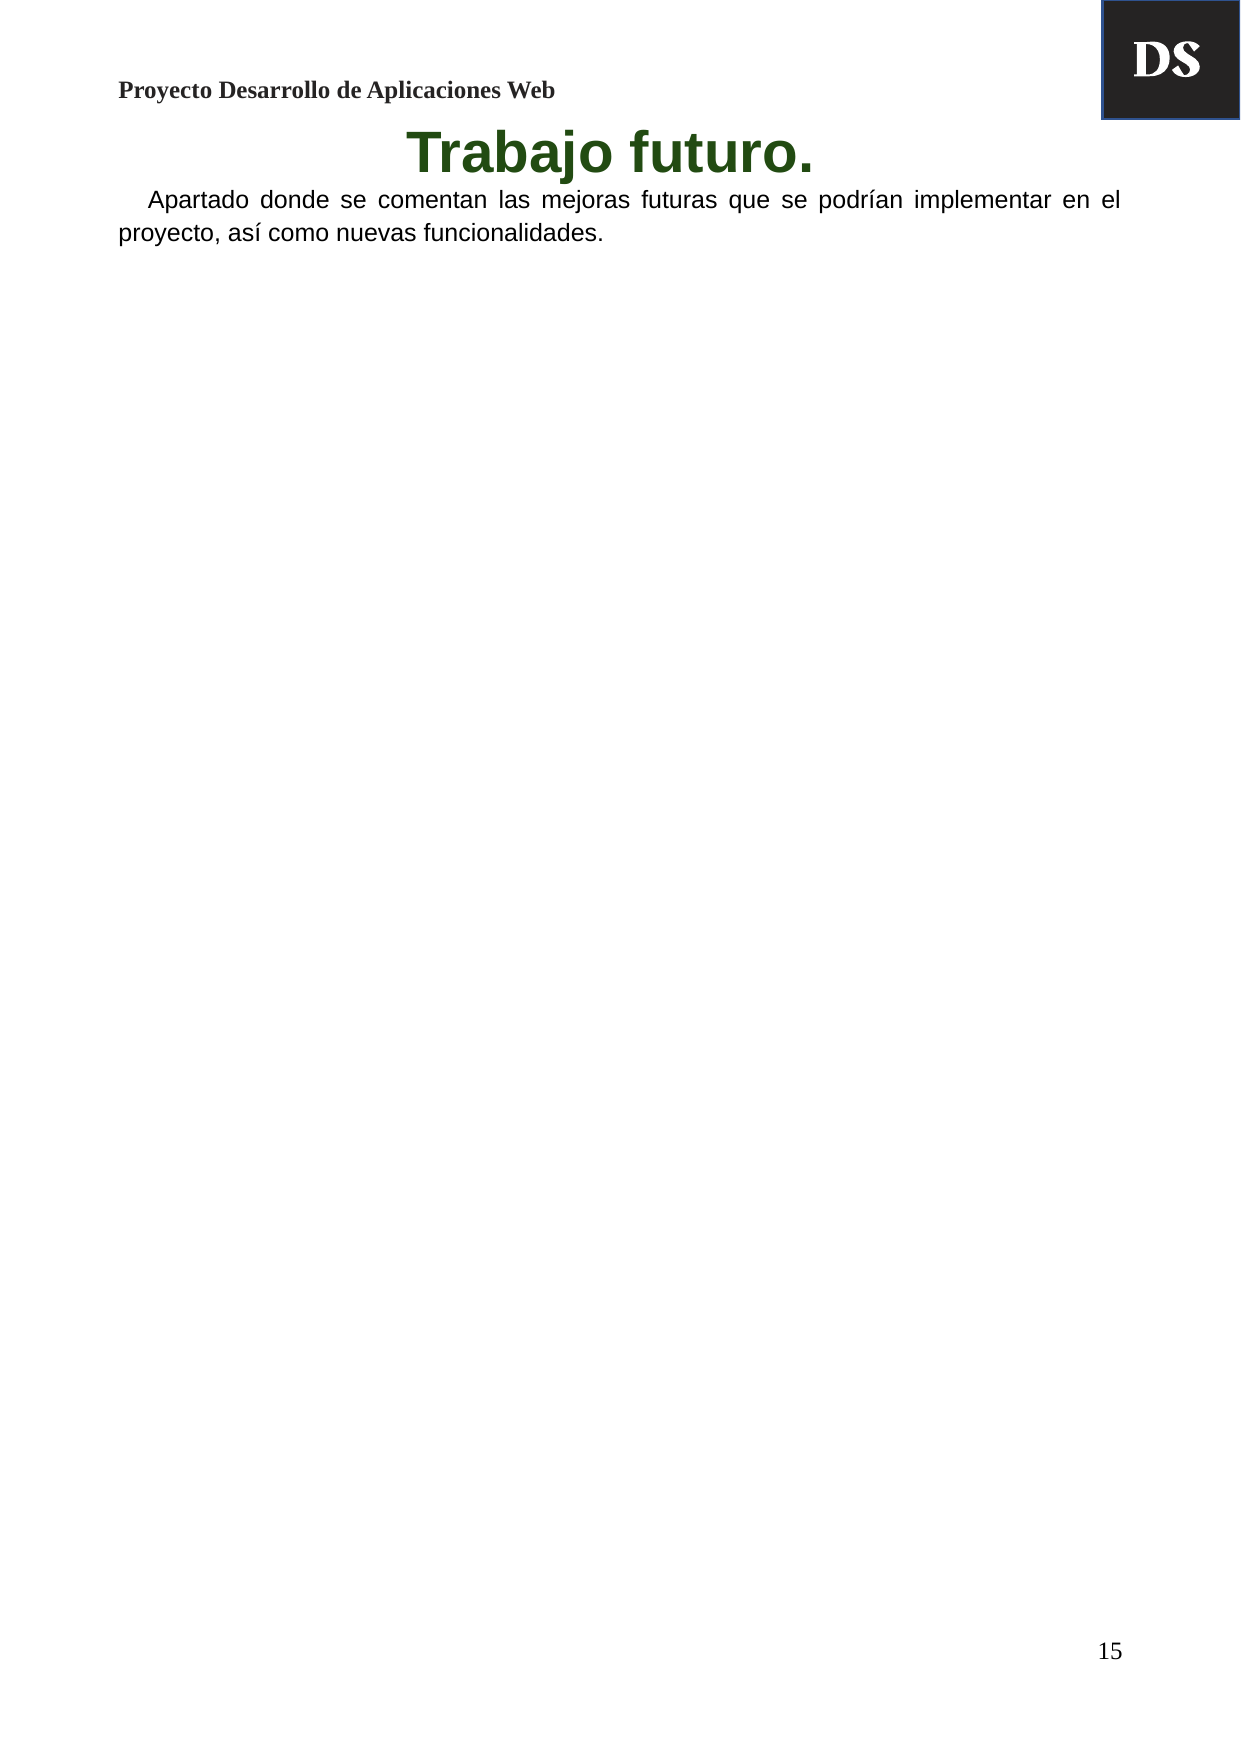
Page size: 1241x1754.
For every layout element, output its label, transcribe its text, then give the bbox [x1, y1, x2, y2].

subtitle Trabajo futuro. [118, 118, 1122, 185]
text Apartado donde se comentan las mejoras futuras que se podrían implementar en el proyecto, así como nuevas funcionalidades. [118, 185, 1122, 247]
